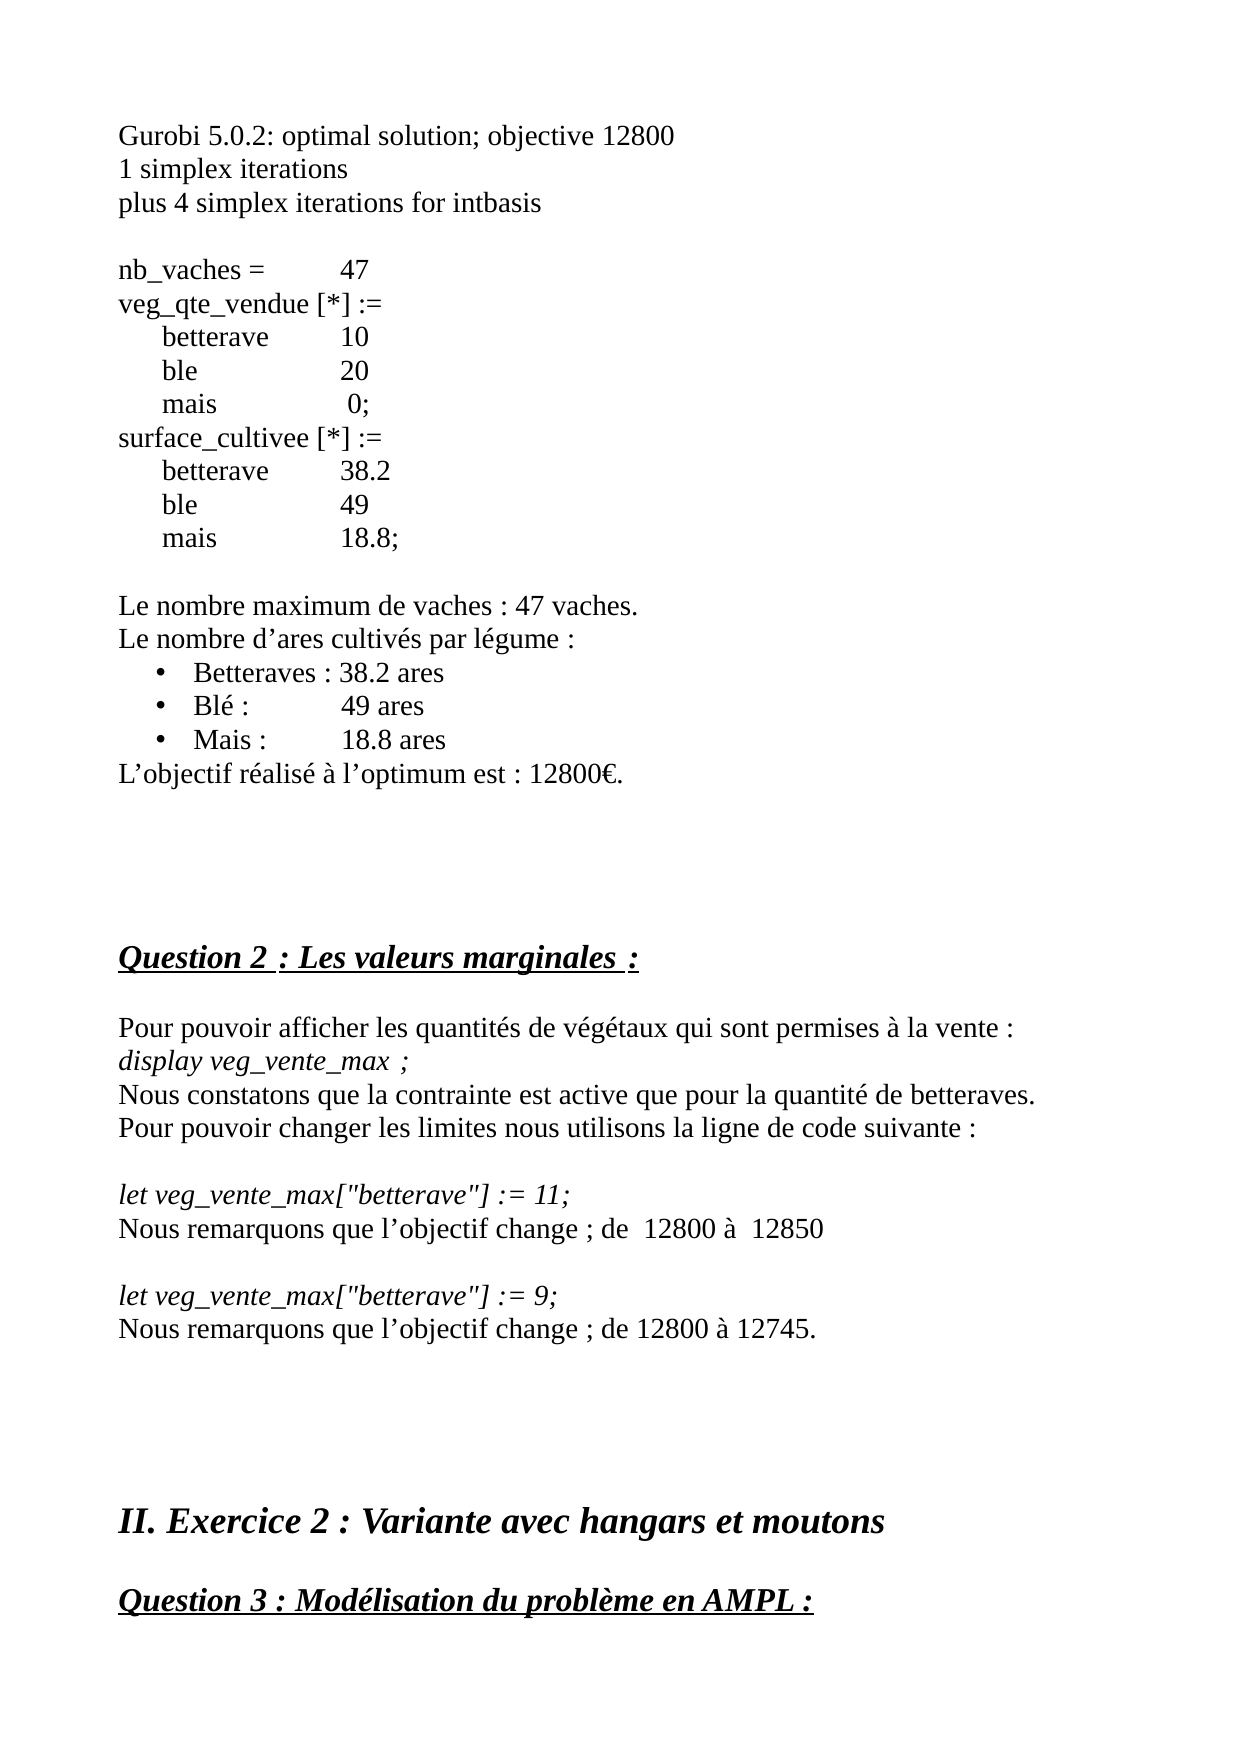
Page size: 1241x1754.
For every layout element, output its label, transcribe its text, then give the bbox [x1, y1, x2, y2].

text II. Exercice 2 : Variante avec hangars et moutons [118, 1498, 1122, 1542]
text Pour pouvoir afficher les quantités de végétaux qui sont permises à la vente : [118, 1010, 1122, 1043]
text mais 18.8; [118, 521, 1122, 554]
text surface_cultivee [*] := [118, 420, 1122, 453]
list Mais : 18.8 ares [156, 722, 1122, 756]
text mais 0; [118, 386, 1122, 420]
list Blé : 49 ares [156, 688, 1122, 722]
text betterave 10 [118, 319, 1122, 353]
text Le nombre maximum de vaches : 47 vaches. [118, 588, 1122, 621]
text veg_qte_vendue [*] := [118, 286, 1122, 319]
text Pour pouvoir changer les limites nous utilisons la ligne de code suivante : [118, 1110, 1122, 1144]
text Gurobi 5.0.2: optimal solution; objective 12800 [118, 118, 1122, 152]
text 1 simplex iterations [118, 152, 1122, 185]
text Nous remarquons que l’objectif change ; de 12800 à 12745. [118, 1312, 1122, 1345]
text display veg_vente_max ; [118, 1043, 1122, 1077]
text Nous constatons que la contrainte est active que pour la quantité de betteraves. [118, 1077, 1122, 1110]
text let veg_vente_max["betterave"] := 9; [118, 1278, 1122, 1312]
text ble 49 [118, 487, 1122, 521]
text Question 2 : Les valeurs marginales : [118, 938, 1122, 976]
text ble 20 [118, 353, 1122, 386]
text nb_vaches = 47 [118, 252, 1122, 286]
text L’objectif réalisé à l’optimum est : 12800€. [118, 756, 1122, 789]
text betterave 38.2 [118, 453, 1122, 487]
text Question 3 : Modélisation du problème en AMPL : [118, 1580, 1122, 1618]
list Betteraves : 38.2 ares [156, 655, 1122, 688]
text plus 4 simplex iterations for intbasis [118, 185, 1122, 219]
text let veg_vente_max["betterave"] := 11; [118, 1177, 1122, 1211]
text Nous remarquons que l’objectif change ; de 12800 à 12850 [118, 1211, 1122, 1244]
text Le nombre d’ares cultivés par légume : [118, 621, 1122, 655]
